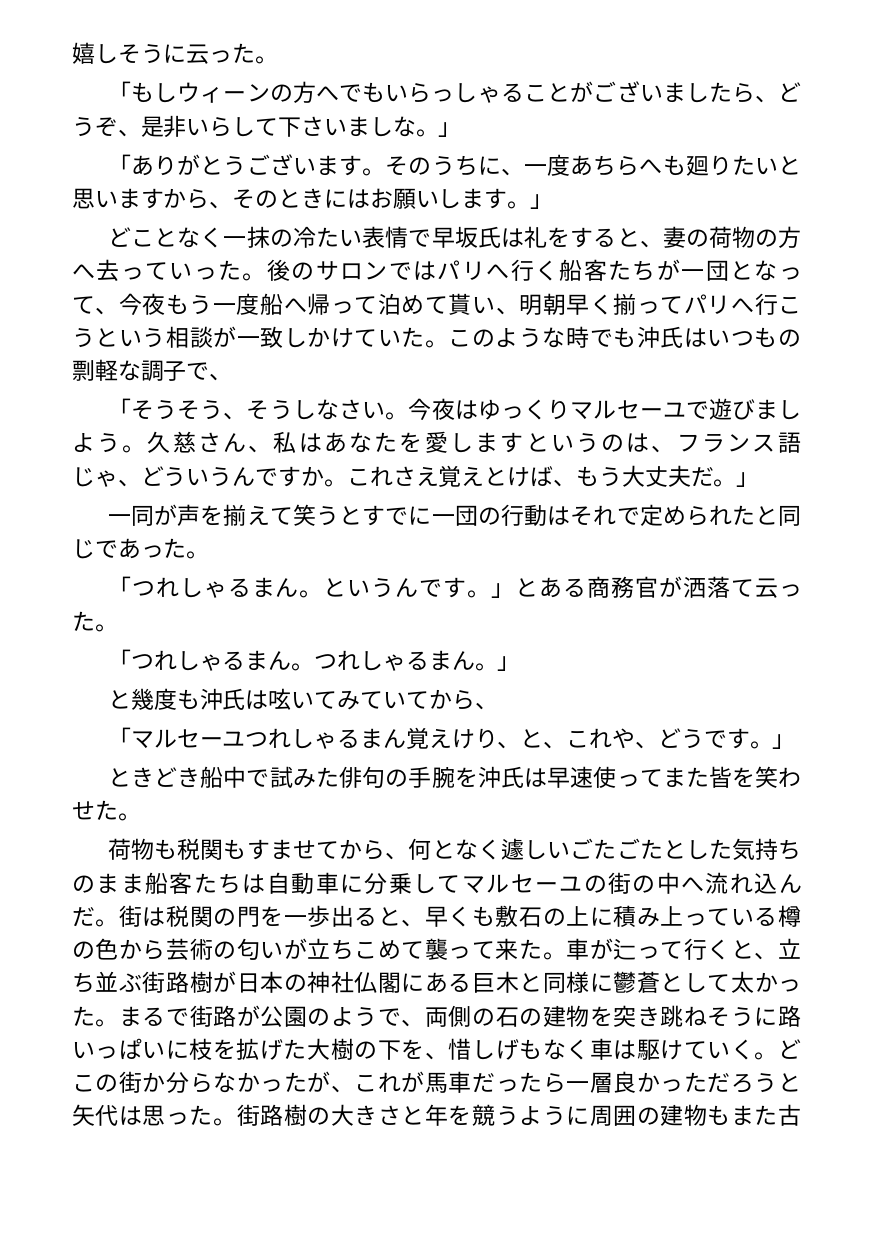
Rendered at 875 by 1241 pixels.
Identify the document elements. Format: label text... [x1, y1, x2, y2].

text 「もしウィーンの方へでもいらっしゃることがございましたら、どうぞ、是非いらして下さいましな。」 [72, 75, 802, 142]
text どことなく一抹の冷たい表情で早坂氏は礼をすると、妻の荷物の方へ去っていった。後のサロンではパリへ行く船客たちが一団となって、今夜もう一度船へ帰って泊めて貰い、明朝早く揃ってパリへ行こうという相談が一致しかけていた。このような時でも沖氏はいつもの剽軽な調子で、 [72, 220, 802, 386]
text 「つれしゃるまん。というんです。」とある商務官が洒落て云った。 [72, 570, 802, 637]
text 「マルセーユつれしゃるまん覚えけり、と、これや、どうです。」 [72, 721, 802, 754]
text 荷物も税関もすませてから、何となく遽しいごたごたとした気持ちのまま船客たちは自動車に分乗してマルセーユの街の中へ流れ込んだ。街は税関の門を一歩出ると、早くも敷石の上に積み上っている樽の色から芸術の匂いが立ちこめて襲って来た。車が辷って行くと、立ち並ぶ街路樹が日本の神社仏閣にある巨木と同様に鬱蒼として太かった。まるで街路が公園のようで、両側の石の建物を突き跳ねそうに路いっぱいに枝を拡げた大樹の下を、惜しげもなく車は駆けていく。どこの街か分らなかったが、これが馬車だったら一層良かっただろうと矢代は思った。街路樹の大きさと年を競うように周囲の建物もまた古 [72, 832, 802, 1131]
text ときどき船中で試みた俳句の手腕を沖氏は早速使ってまた皆を笑わせた。 [72, 760, 802, 826]
text 「つれしゃるまん。つれしゃるまん。」 [72, 642, 802, 676]
text 「ありがとうございます。そのうちに、一度あちらへも廻りたいと思いますから、そのときにはお願いします。」 [72, 148, 802, 214]
text と幾度も沖氏は呟いてみていてから、 [72, 682, 802, 715]
text 一同が声を揃えて笑うとすでに一団の行動はそれで定められたと同じであった。 [72, 498, 802, 564]
text 嬉しそうに云った。 [72, 36, 802, 69]
text 「そうそう、そうしなさい。今夜はゆっくりマルセーユで遊びましよう。久慈さん、私はあなたを愛しますというのは、フランス語じゃ、どういうんですか。これさえ覚えとけば、もう大丈夫だ。」 [72, 392, 802, 492]
